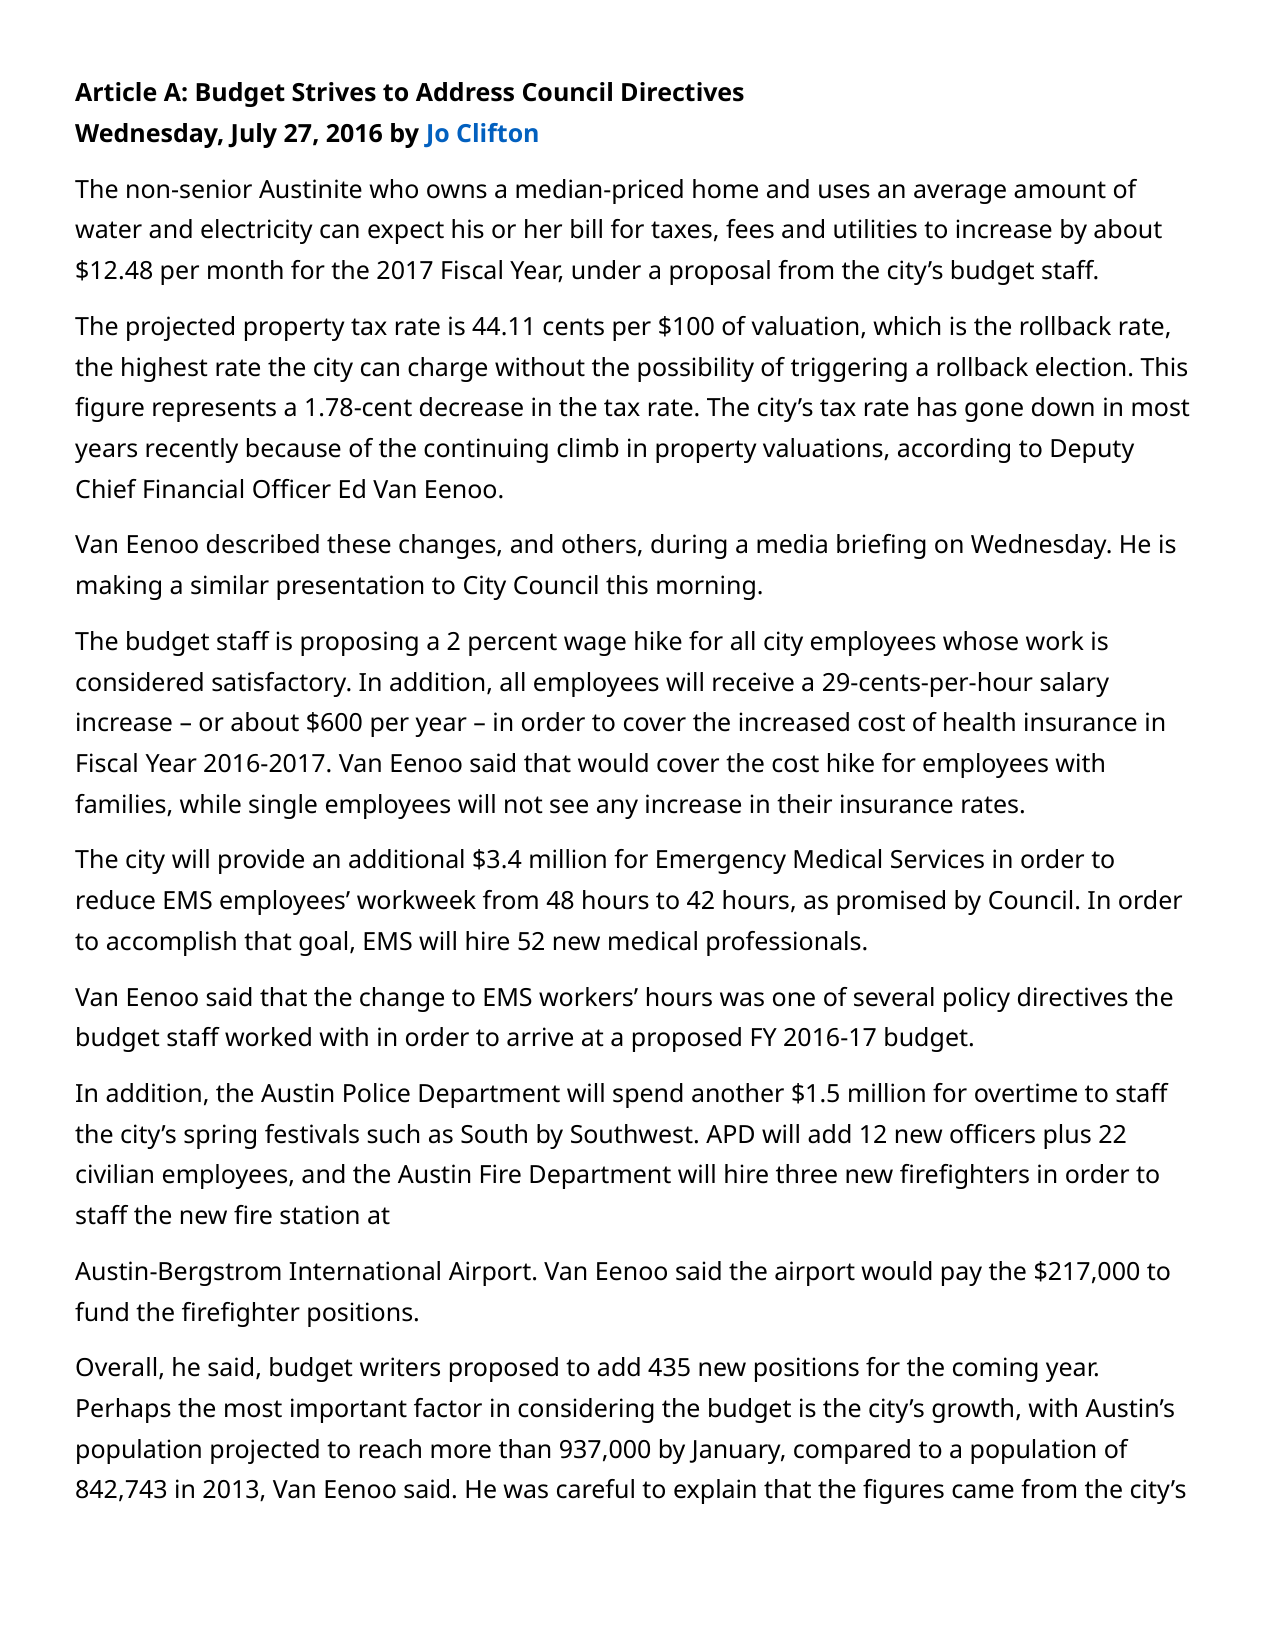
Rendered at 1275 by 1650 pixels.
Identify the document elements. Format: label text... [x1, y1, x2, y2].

text The budget staff is proposing a 2 percent wage hike for all city employees whose work is considered satisfactory. In addition, all employees will receive a 29-cents-per-hour salary increase – or about $600 per year – in order to cover the increased cost of health insurance in Fiscal Year 2016-2017. Van Eenoo said that would cover the cost hike for employees with families, while single employees will not see any increase in their insurance rates. [75, 623, 1200, 821]
text The non-senior Austinite who owns a median-priced home and uses an average amount of water and electricity can expect his or her bill for taxes, fees and utilities to increase by about $12.48 per month for the 2017 Fiscal Year, under a proposal from the city’s budget staff. [75, 171, 1200, 287]
text Austin-Bergstrom International Airport. Van Eenoo said the airport would pay the $217,000 to fund the firefighter positions. [75, 1253, 1200, 1328]
text Van Eenoo described these changes, and others, during a media briefing on Wednesday. He is making a similar presentation to City Council this morning. [75, 527, 1200, 602]
text Wednesday, July 27, 2016 by Jo Clifton [75, 116, 1200, 150]
text In addition, the Austin Police Department will spend another $1.5 million for overtime to staff the city’s spring festivals such as South by Southwest. APD will add 12 new officers plus 22 civilian employees, and the Austin Fire Department will hire three new firefighters in order to staff the new fire station at [75, 1075, 1200, 1232]
text Article A: Budget Strives to Address Council Directives [75, 75, 1200, 109]
text The city will provide an additional $3.4 million for Emergency Medical Services in order to reduce EMS employees’ workweek from 48 hours to 42 hours, as promised by Council. In order to accomplish that goal, EMS will hire 52 new medical professionals. [75, 842, 1200, 958]
text The projected property tax rate is 44.11 cents per $100 of valuation, which is the rollback rate, the highest rate the city can charge without the possibility of triggering a rollback election. This figure represents a 1.78-cent decrease in the tax rate. The city’s tax rate has gone down in most years recently because of the continuing climb in property valuations, according to Deputy Chief Financial Officer Ed Van Eenoo. [75, 308, 1200, 506]
text Overall, he said, budget writers proposed to add 435 new positions for the coming year. Perhaps the most important factor in considering the budget is the city’s growth, with Austin’s population projected to reach more than 937,000 by January, compared to a population of 842,743 in 2013, Van Eenoo said. He was careful to explain that the figures came from the city’s [75, 1349, 1200, 1506]
text Van Eenoo said that the change to EMS workers’ hours was one of several policy directives the budget staff worked with in order to arrive at a proposed FY 2016-17 budget. [75, 979, 1200, 1054]
